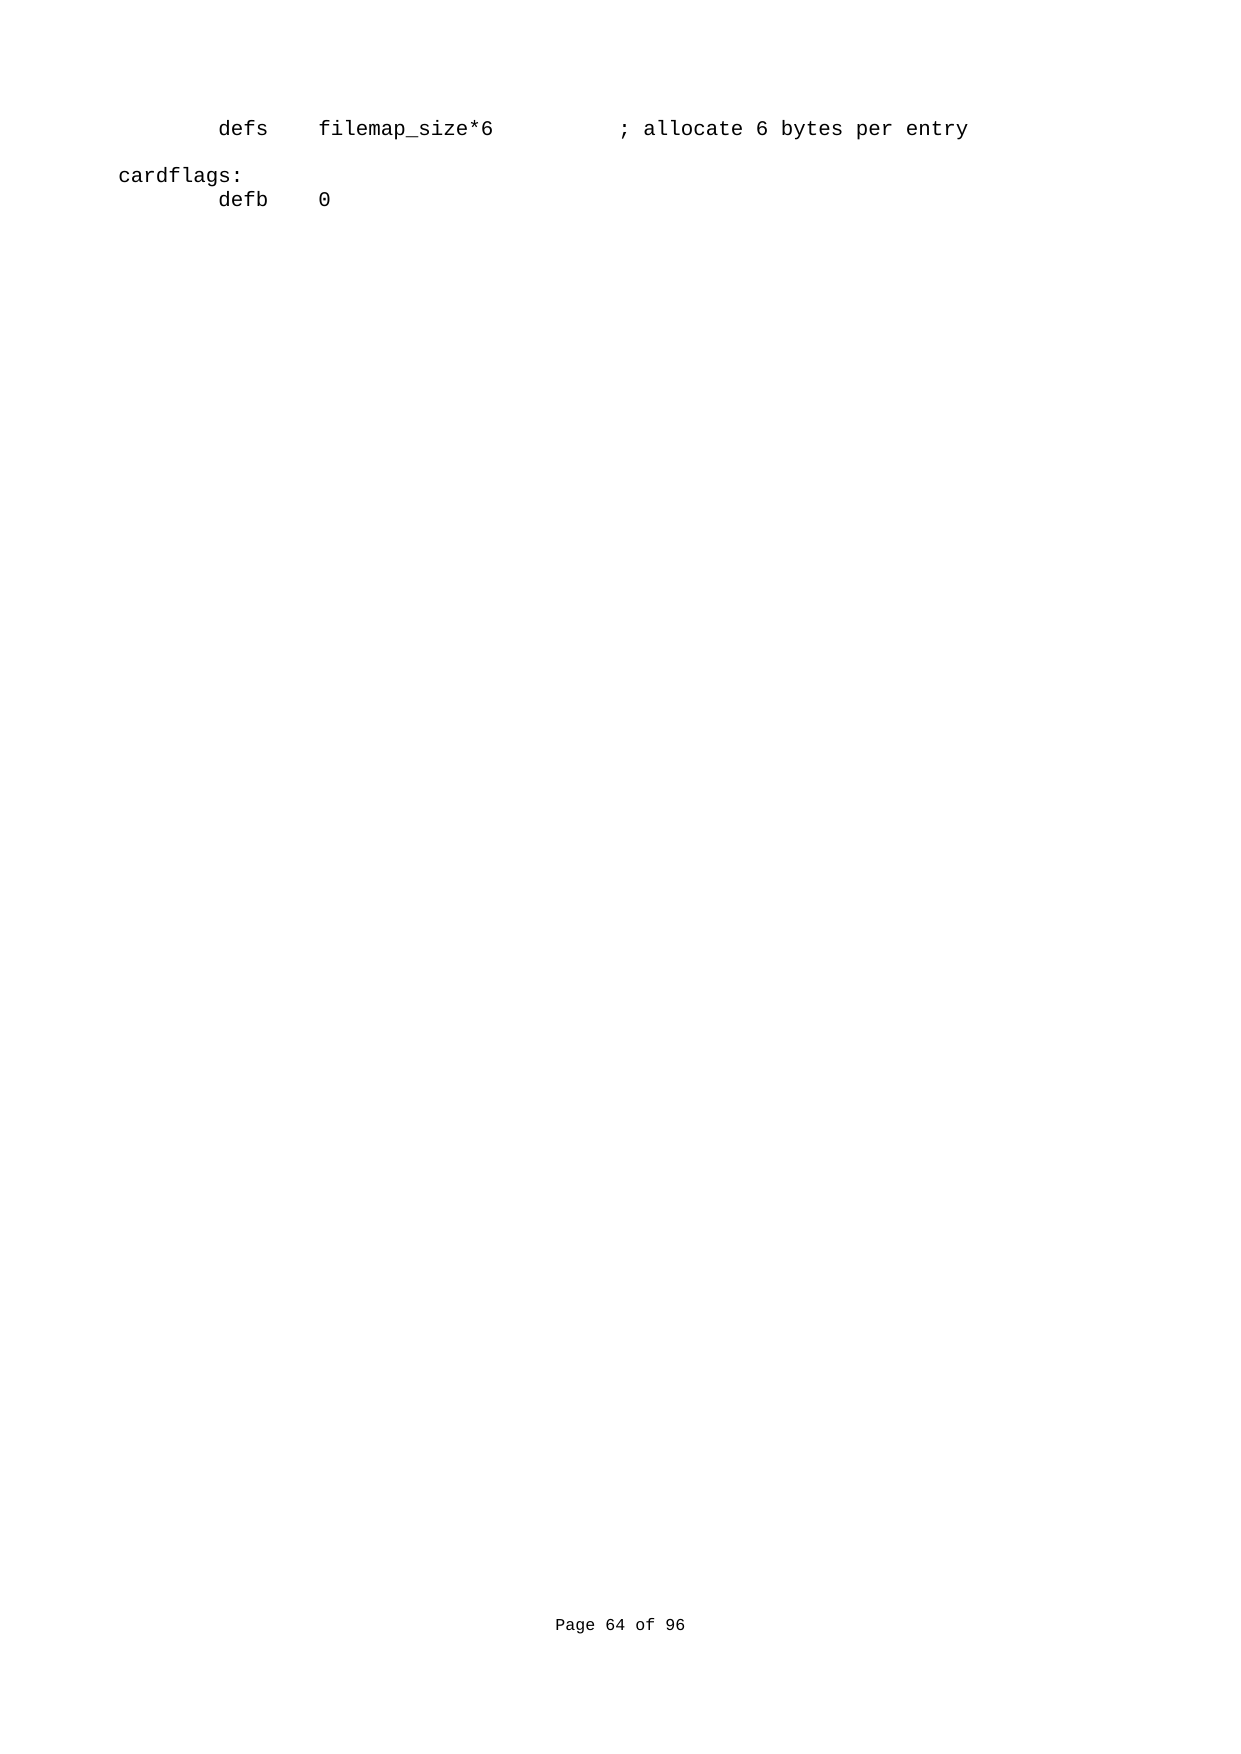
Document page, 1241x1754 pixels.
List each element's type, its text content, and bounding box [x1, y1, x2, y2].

text defb 0 [118, 189, 1122, 213]
text cardflags: [118, 165, 1122, 189]
text defs filemap_size*6 ; allocate 6 bytes per entry [118, 118, 1122, 142]
